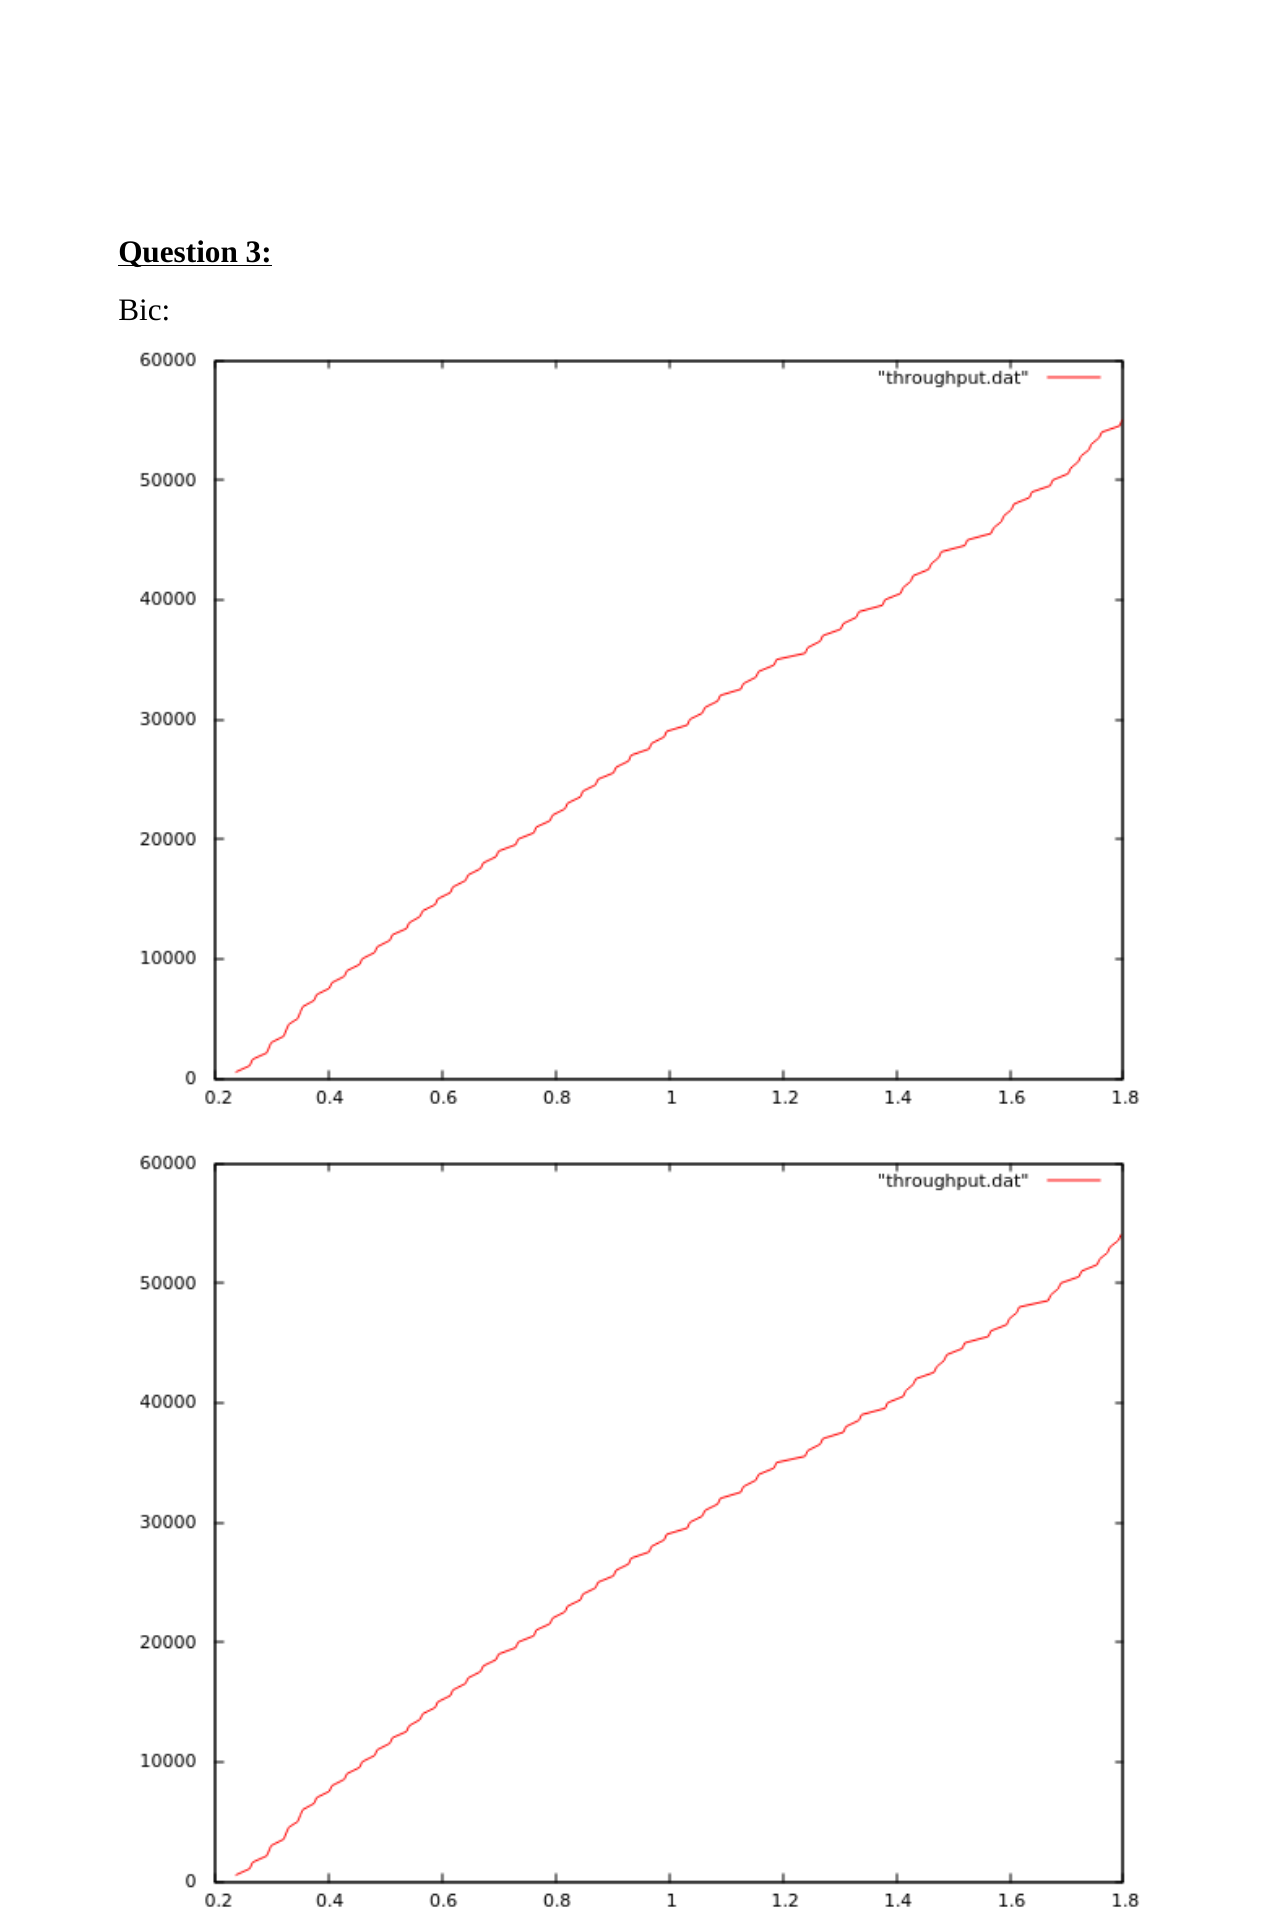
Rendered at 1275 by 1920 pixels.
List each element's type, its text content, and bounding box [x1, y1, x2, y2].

picture [118, 338, 1157, 1117]
text Question 3: [118, 233, 1157, 269]
picture [118, 1140, 1157, 1920]
text Bic: [118, 291, 1157, 327]
